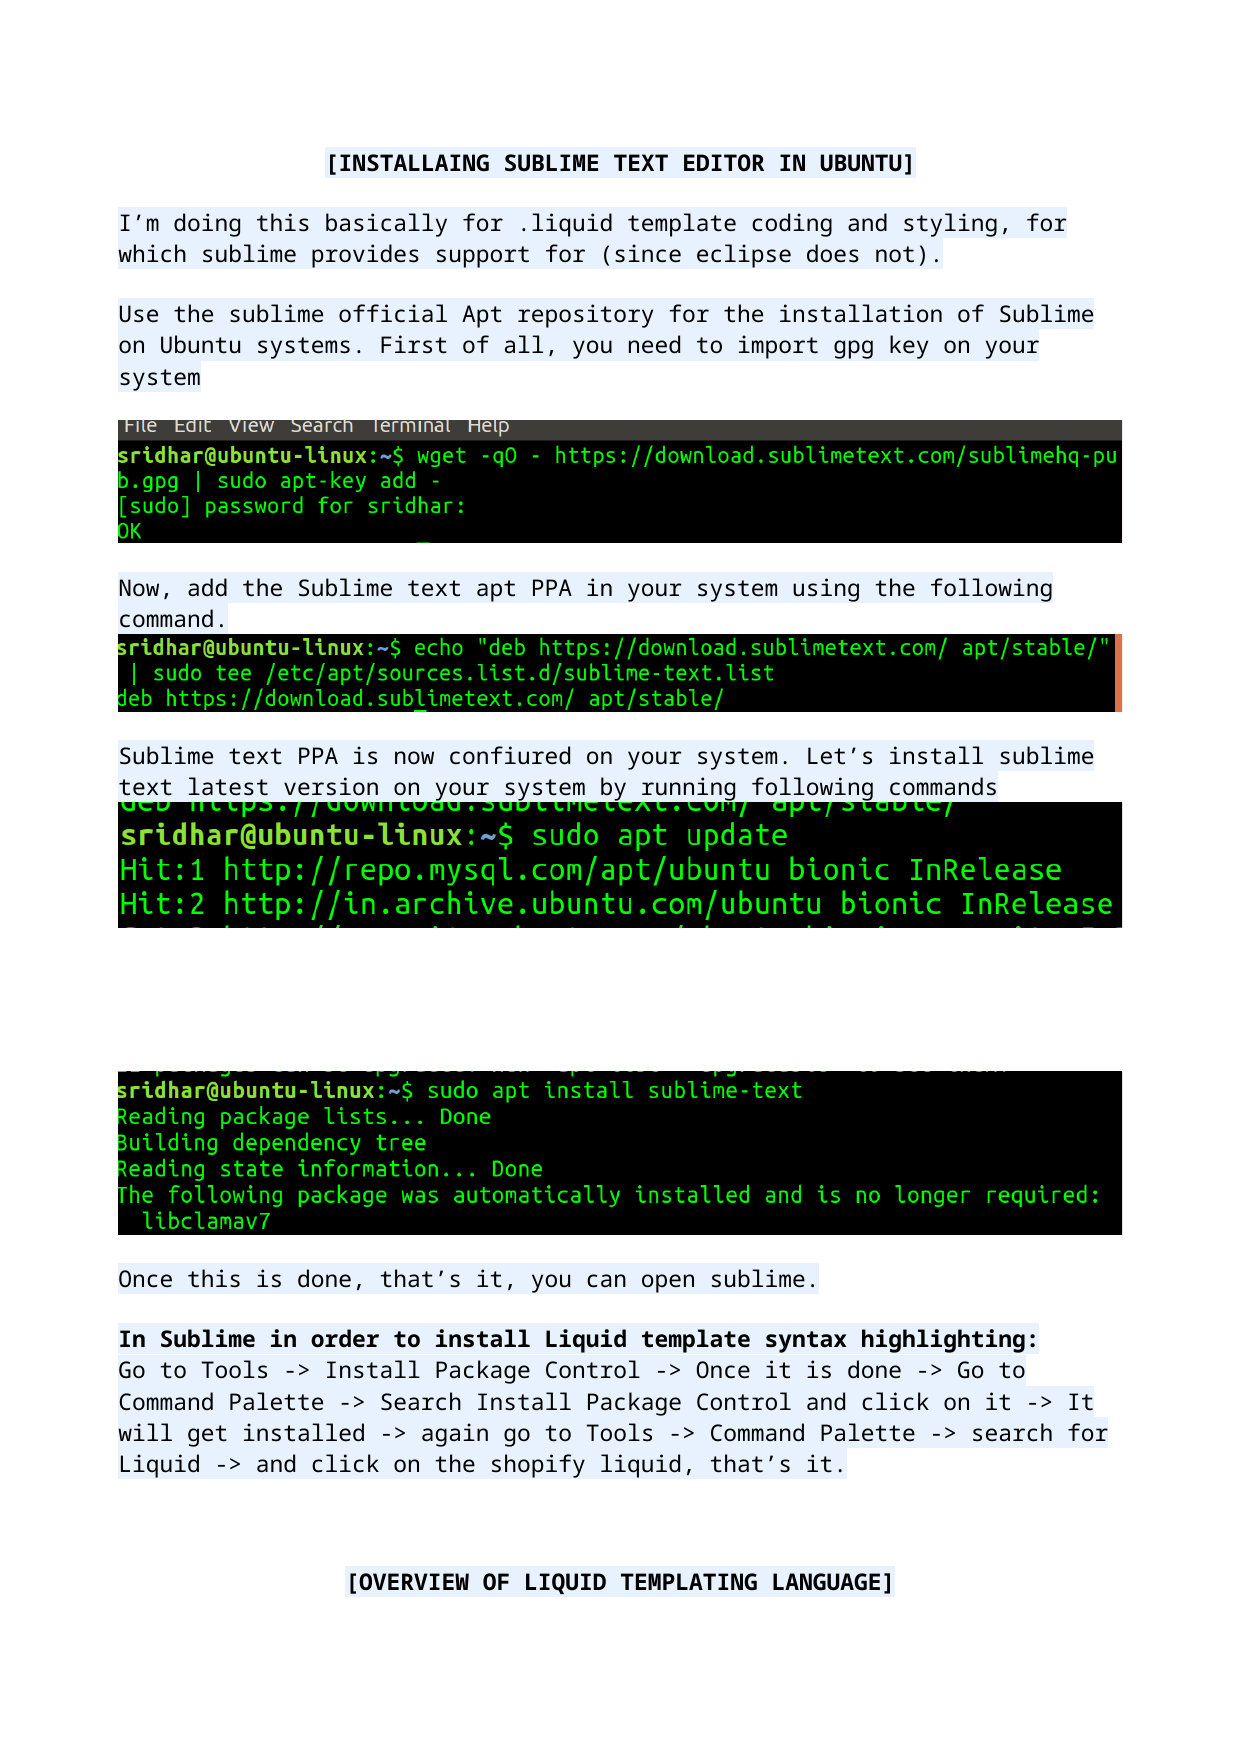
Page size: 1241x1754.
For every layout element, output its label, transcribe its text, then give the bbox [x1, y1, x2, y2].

text Once this is done, that’s it, you can open sublime. [118, 1263, 1122, 1294]
picture [118, 420, 1123, 543]
text [OVERVIEW OF LIQUID TEMPLATING LANGUAGE] [118, 1566, 1122, 1597]
text Go to Tools -> Install Package Control -> Once it is done -> Go to Command Palette -> Search Install Package Control and click on it -> It will get installed -> again go to Tools -> Command Palette -> search for Liquid -> and click on the shopify liquid, that’s it. [118, 1354, 1122, 1479]
text Use the sublime official Apt repository for the installation of Sublime on Ubuntu systems. First of all, you need to import gpg key on your system [118, 298, 1122, 392]
text In Sublime in order to install Liquid template syntax highlighting: [118, 1323, 1122, 1354]
picture [118, 634, 1123, 712]
text [INSTALLAING SUBLIME TEXT EDITOR IN UBUNTU] [118, 147, 1122, 178]
picture [118, 1071, 1123, 1235]
text Now, add the Sublime text apt PPA in your system using the following command. [118, 572, 1122, 634]
text Sublime text PPA is now confiured on your system. Let’s install sublime text latest version on your system by running following commands [118, 740, 1122, 802]
picture [118, 802, 1123, 928]
text I’m doing this basically for .liquid template coding and styling, for which sublime provides support for (since eclipse does not). [118, 207, 1122, 269]
